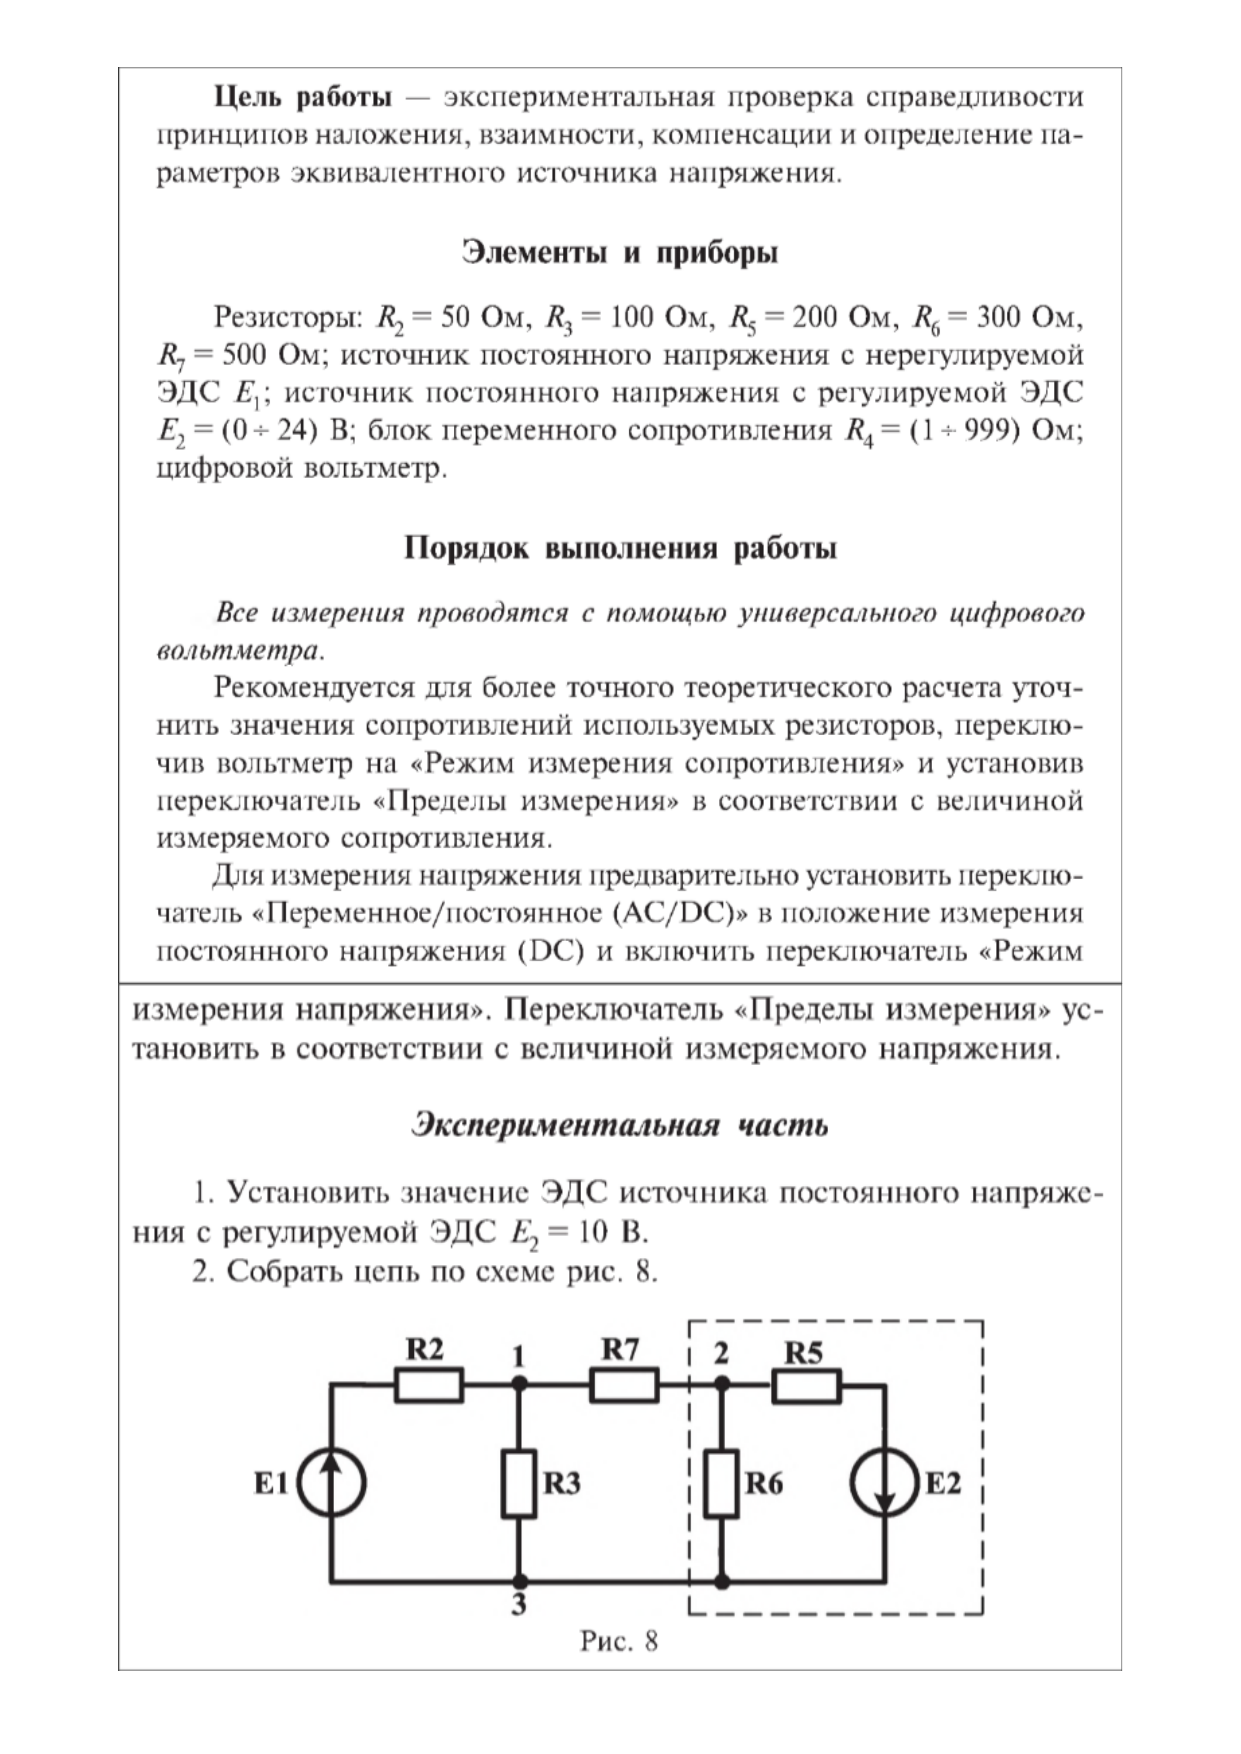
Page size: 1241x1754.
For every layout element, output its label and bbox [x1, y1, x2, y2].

picture [118, 67, 1123, 1671]
